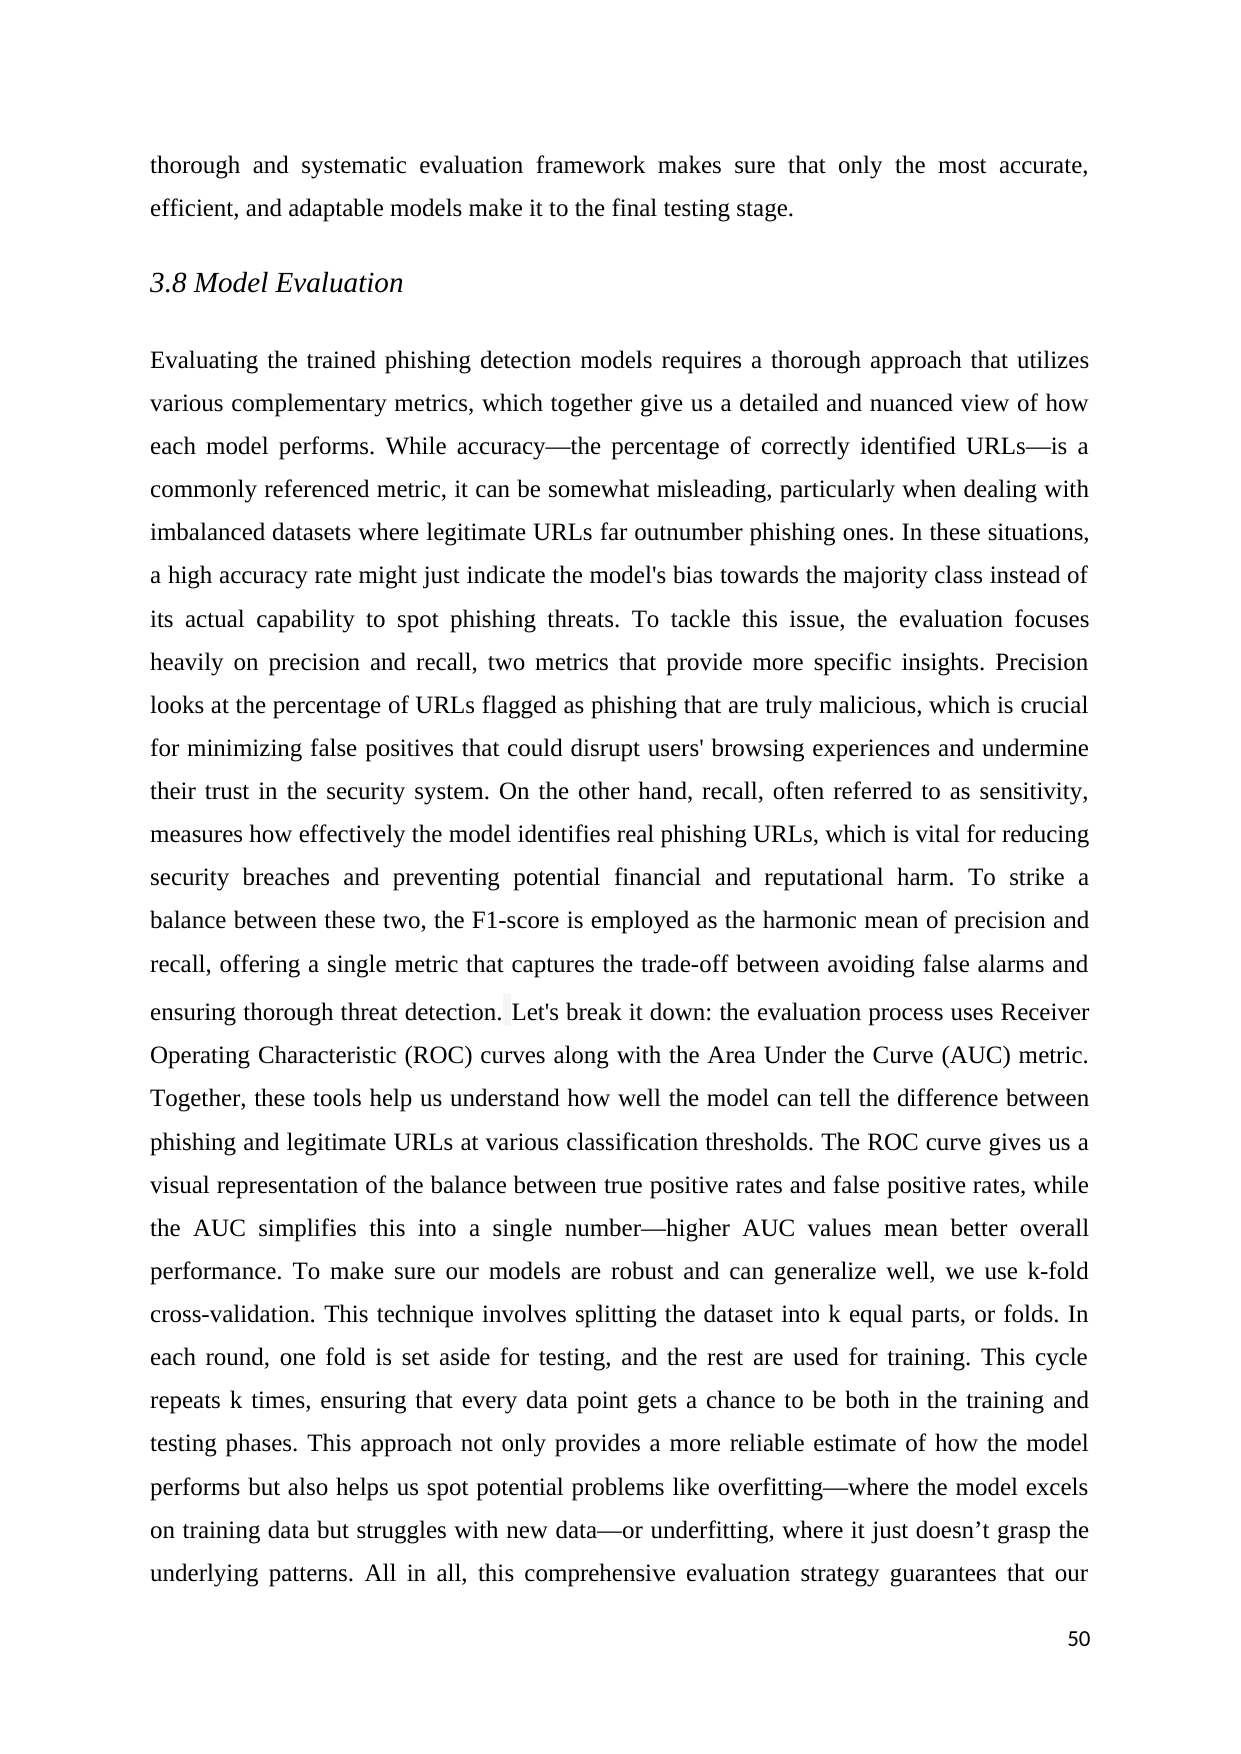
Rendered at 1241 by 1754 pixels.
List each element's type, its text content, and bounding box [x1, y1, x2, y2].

subtitle thorough and systematic evaluation framework makes sure that only the most accurate, efficient, and adaptable models make it to the final testing stage. [150, 150, 1090, 222]
subtitle 3.8 Model Evaluation [150, 265, 1090, 299]
subtitle Evaluating the trained phishing detection models requires a thorough approach that utilizes various complementary metrics, which together give us a detailed and nuanced view of how each model performs. While accuracy—the percentage of correctly identified URLs—is a commonly referenced metric, it can be somewhat misleading, particularly when dealing with imbalanced datasets where legitimate URLs far outnumber phishing ones. In these situations, a high accuracy rate might just indicate the model's bias towards the majority class instead of its actual capability to spot phishing threats. To tackle this issue, the evaluation focuses heavily on precision and recall, two metrics that provide more specific insights. Precision looks at the percentage of URLs flagged as phishing that are truly malicious, which is crucial for minimizing false positives that could disrupt users' browsing experiences and undermine their trust in the security system. On the other hand, recall, often referred to as sensitivity, measures how effectively the model identifies real phishing URLs, which is vital for reducing security breaches and preventing potential financial and reputational harm. To strike a balance between these two, the F1-score is employed as the harmonic mean of precision and recall, offering a single metric that captures the trade-off between avoiding false alarms and ensuring thorough threat detection. Let's break it down: the evaluation process uses Receiver Operating Characteristic (ROC) curves along with the Area Under the Curve (AUC) metric. Together, these tools help us understand how well the model can tell the difference between phishing and legitimate URLs at various classification thresholds. The ROC curve gives us a visual representation of the balance between true positive rates and false positive rates, while the AUC simplifies this into a single number—higher AUC values mean better overall performance. To make sure our models are robust and can generalize well, we use k-fold cross-validation. This technique involves splitting the dataset into k equal parts, or folds. In each round, one fold is set aside for testing, and the rest are used for training. This cycle repeats k times, ensuring that every data point gets a chance to be both in the training and testing phases. This approach not only provides a more reliable estimate of how the model performs but also helps us spot potential problems like overfitting—where the model excels on training data but struggles with new data—or underfitting, where it just doesn’t grasp the underlying patterns. All in all, this comprehensive evaluation strategy guarantees that our [150, 345, 1090, 1587]
